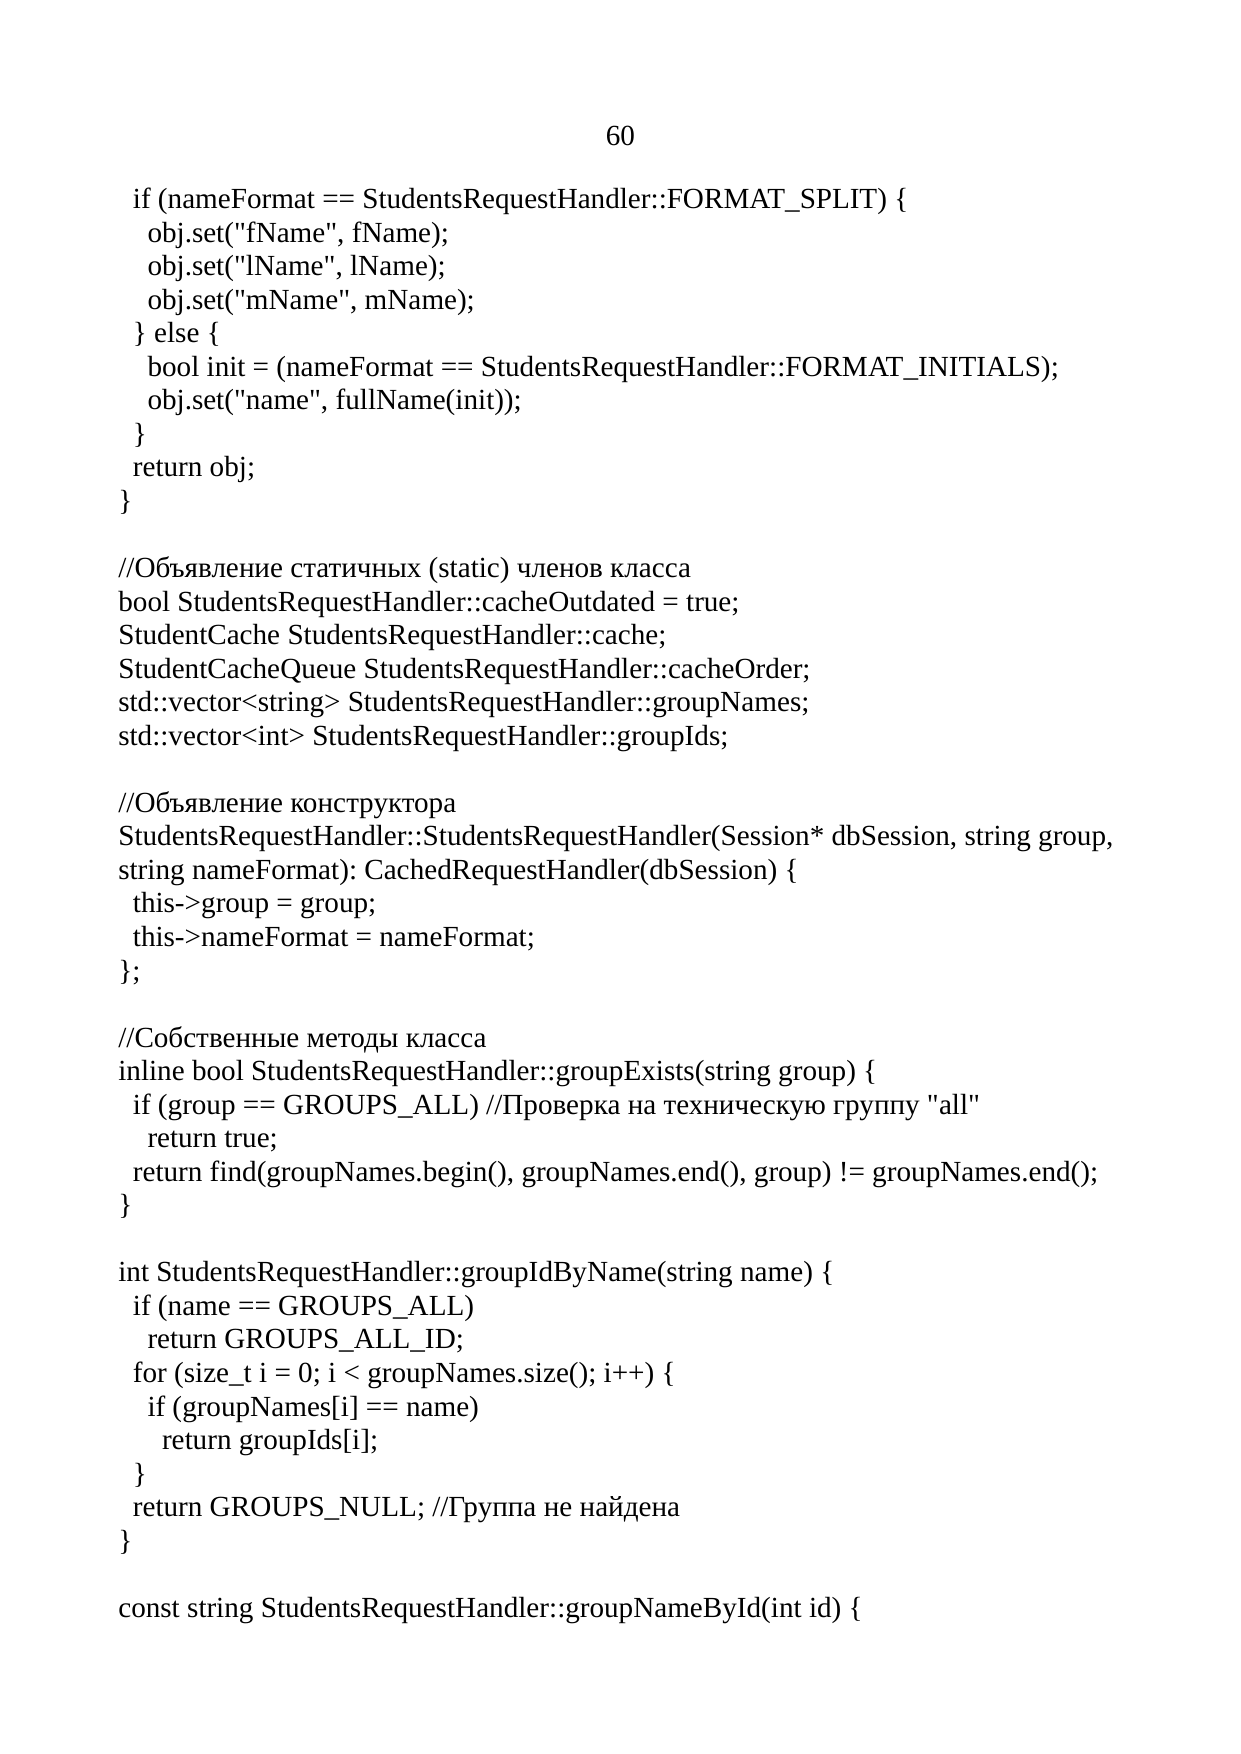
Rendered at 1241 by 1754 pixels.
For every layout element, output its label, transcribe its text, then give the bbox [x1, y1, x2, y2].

text if (nameFormat == StudentsRequestHandler::FORMAT_SPLIT) { obj.set("fName", fName); obj.set("lName", lName); obj.set("mName", mName); } else { bool init = (nameFormat == StudentsRequestHandler::FORMAT_INITIALS); obj.set("name", fullName(init)); } return obj; } //Объявление статичных (static) членов класса bool StudentsRequestHandler::cacheOutdated = true; StudentCache StudentsRequestHandler::cache; StudentCacheQueue StudentsRequestHandler::cacheOrder; std::vector<string> StudentsRequestHandler::groupNames; std::vector<int> StudentsRequestHandler::groupIds; //Объявление конструктора StudentsRequestHandler::StudentsRequestHandler(Session* dbSession, string group, string nameFormat): CachedRequestHandler(dbSession) { this->group = group; this->nameFormat = nameFormat; }; //Собственные методы класса inline bool StudentsRequestHandler::groupExists(string group) { if (group == GROUPS_ALL) //Проверка на техническую группу "all" return true; return find(groupNames.begin(), groupNames.end(), group) != groupNames.end(); } int StudentsRequestHandler::groupIdByName(string name) { if (name == GROUPS_ALL) return GROUPS_ALL_ID; for (size_t i = 0; i < groupNames.size(); i++) { if (groupNames[i] == name) return groupIds[i]; } return GROUPS_NULL; //Группа не найдена } const string StudentsRequestHandler::groupNameById(int id) { [118, 181, 1122, 1623]
